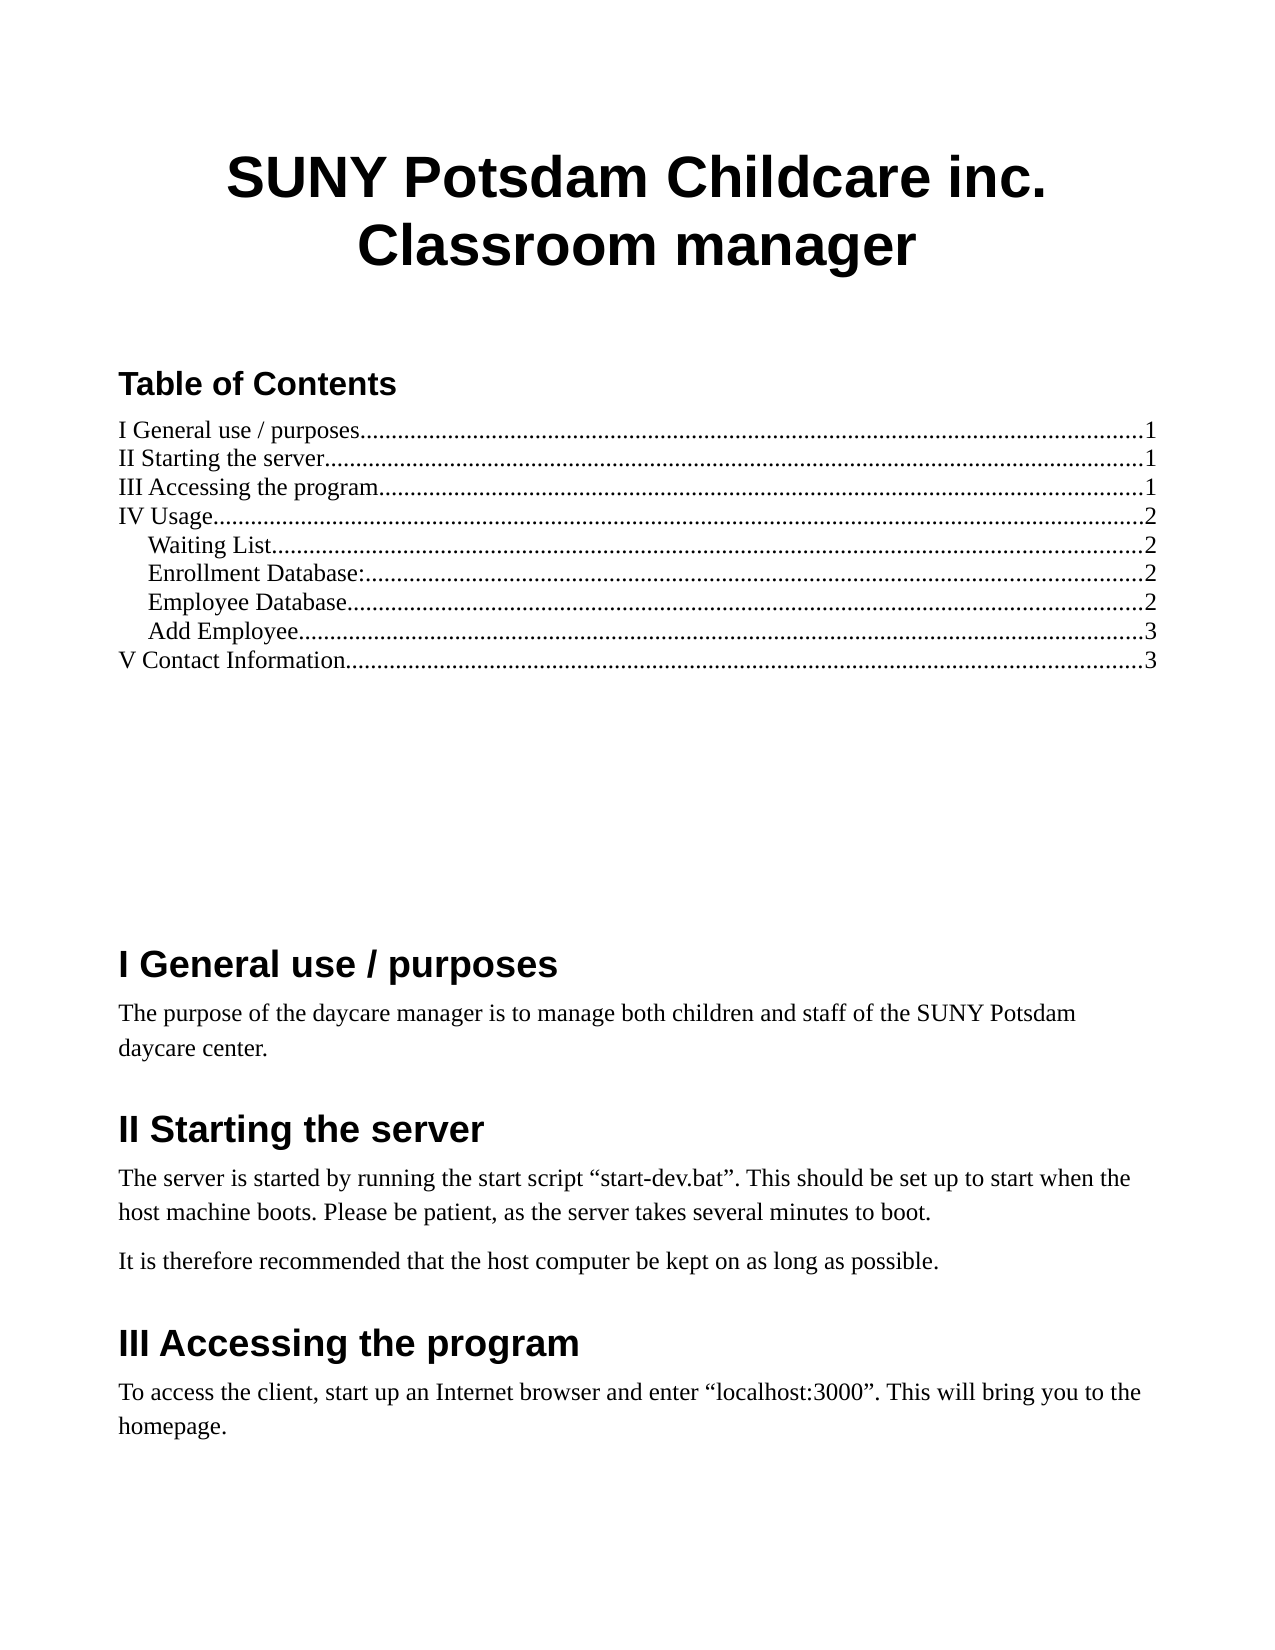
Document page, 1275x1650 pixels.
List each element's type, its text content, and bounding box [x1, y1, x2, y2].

text It is therefore recommended that the host computer be kept on as long as possible. [118, 1246, 1157, 1275]
text To access the client, start up an Internet browser and enter “localhost:3000”. This will bring you to the homepage. [118, 1377, 1157, 1440]
subtitle II Starting the server [118, 1107, 1157, 1150]
text Employee Database 2 [148, 587, 1157, 616]
text V Contact Information 3 [118, 645, 1157, 673]
text IV Usage 2 [118, 501, 1157, 530]
text Enrollment Database: 2 [148, 558, 1157, 587]
subtitle III Accessing the program [118, 1320, 1157, 1364]
text I General use / purposes 1 [118, 415, 1157, 443]
subtitle I General use / purposes [118, 942, 1157, 986]
text II Starting the server 1 [118, 443, 1157, 472]
text Waiting List 2 [148, 530, 1157, 558]
text III Accessing the program 1 [118, 472, 1157, 501]
subtitle Table of Contents [118, 364, 1157, 402]
text The purpose of the daycare manager is to manage both children and staff of the SUNY Potsdam daycare center. [118, 998, 1157, 1061]
title SUNY Potsdam Childcare inc. Classroom manager [118, 143, 1157, 277]
text The server is started by running the start script “start-dev.bat”. This should be set up to start when the host machine boots. Please be patient, as the server takes several minutes to boot. [118, 1163, 1157, 1226]
text Add Employee 3 [148, 616, 1157, 645]
